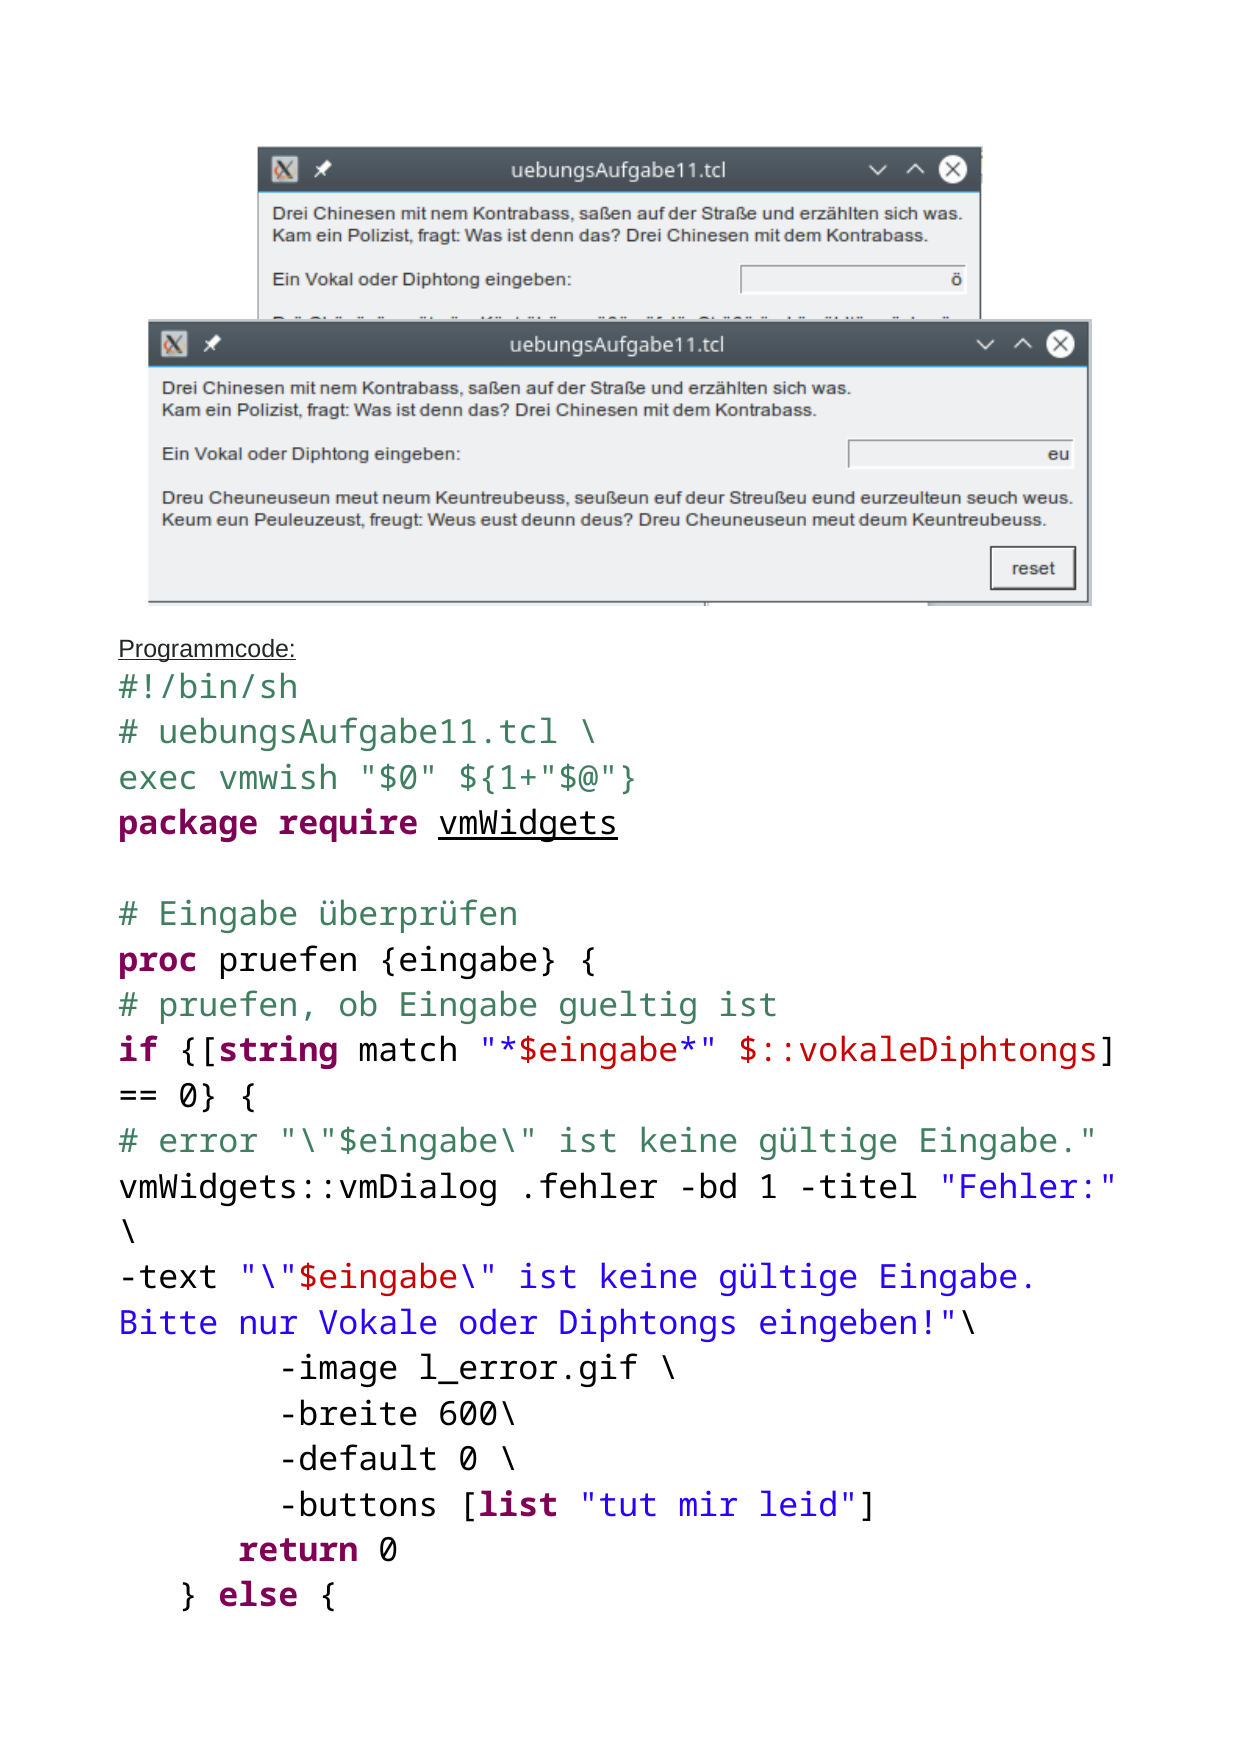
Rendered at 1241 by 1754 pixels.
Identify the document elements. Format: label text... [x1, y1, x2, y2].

text vmWidgets::vmDialog .fehler -bd 1 -titel "Fehler:" \ [118, 1162, 1122, 1253]
text package require vmWidgets [118, 799, 1122, 844]
text # pruefen, ob Eingabe gueltig ist [118, 981, 1122, 1026]
text # uebungsAufgabe11.tcl \ [118, 708, 1122, 754]
text #!/bin/sh [118, 663, 1122, 708]
text -default 0 \ [118, 1435, 1122, 1480]
text -image l_error.gif \ [118, 1344, 1122, 1389]
text -breite 600\ [118, 1389, 1122, 1435]
text proc pruefen {eingabe} { [118, 935, 1122, 981]
text Programmcode: [118, 634, 1122, 663]
text -text "\"$eingabe\" ist keine gültige Eingabe. Bitte nur Vokale oder Diphtongs eingeben!"\ [118, 1253, 1122, 1344]
text -buttons [list "tut mir leid"] [118, 1480, 1122, 1526]
text return 0 [118, 1526, 1122, 1571]
picture [148, 146, 1092, 606]
text # error "\"$eingabe\" ist keine gültige Eingabe." [118, 1117, 1122, 1162]
text exec vmwish "$0" ${1+"$@"} [118, 754, 1122, 799]
text if {[string match "*$eingabe*" $::vokaleDiphtongs] == 0} { [118, 1026, 1122, 1117]
text # Eingabe überprüfen [118, 890, 1122, 935]
text } else { [118, 1571, 1122, 1617]
